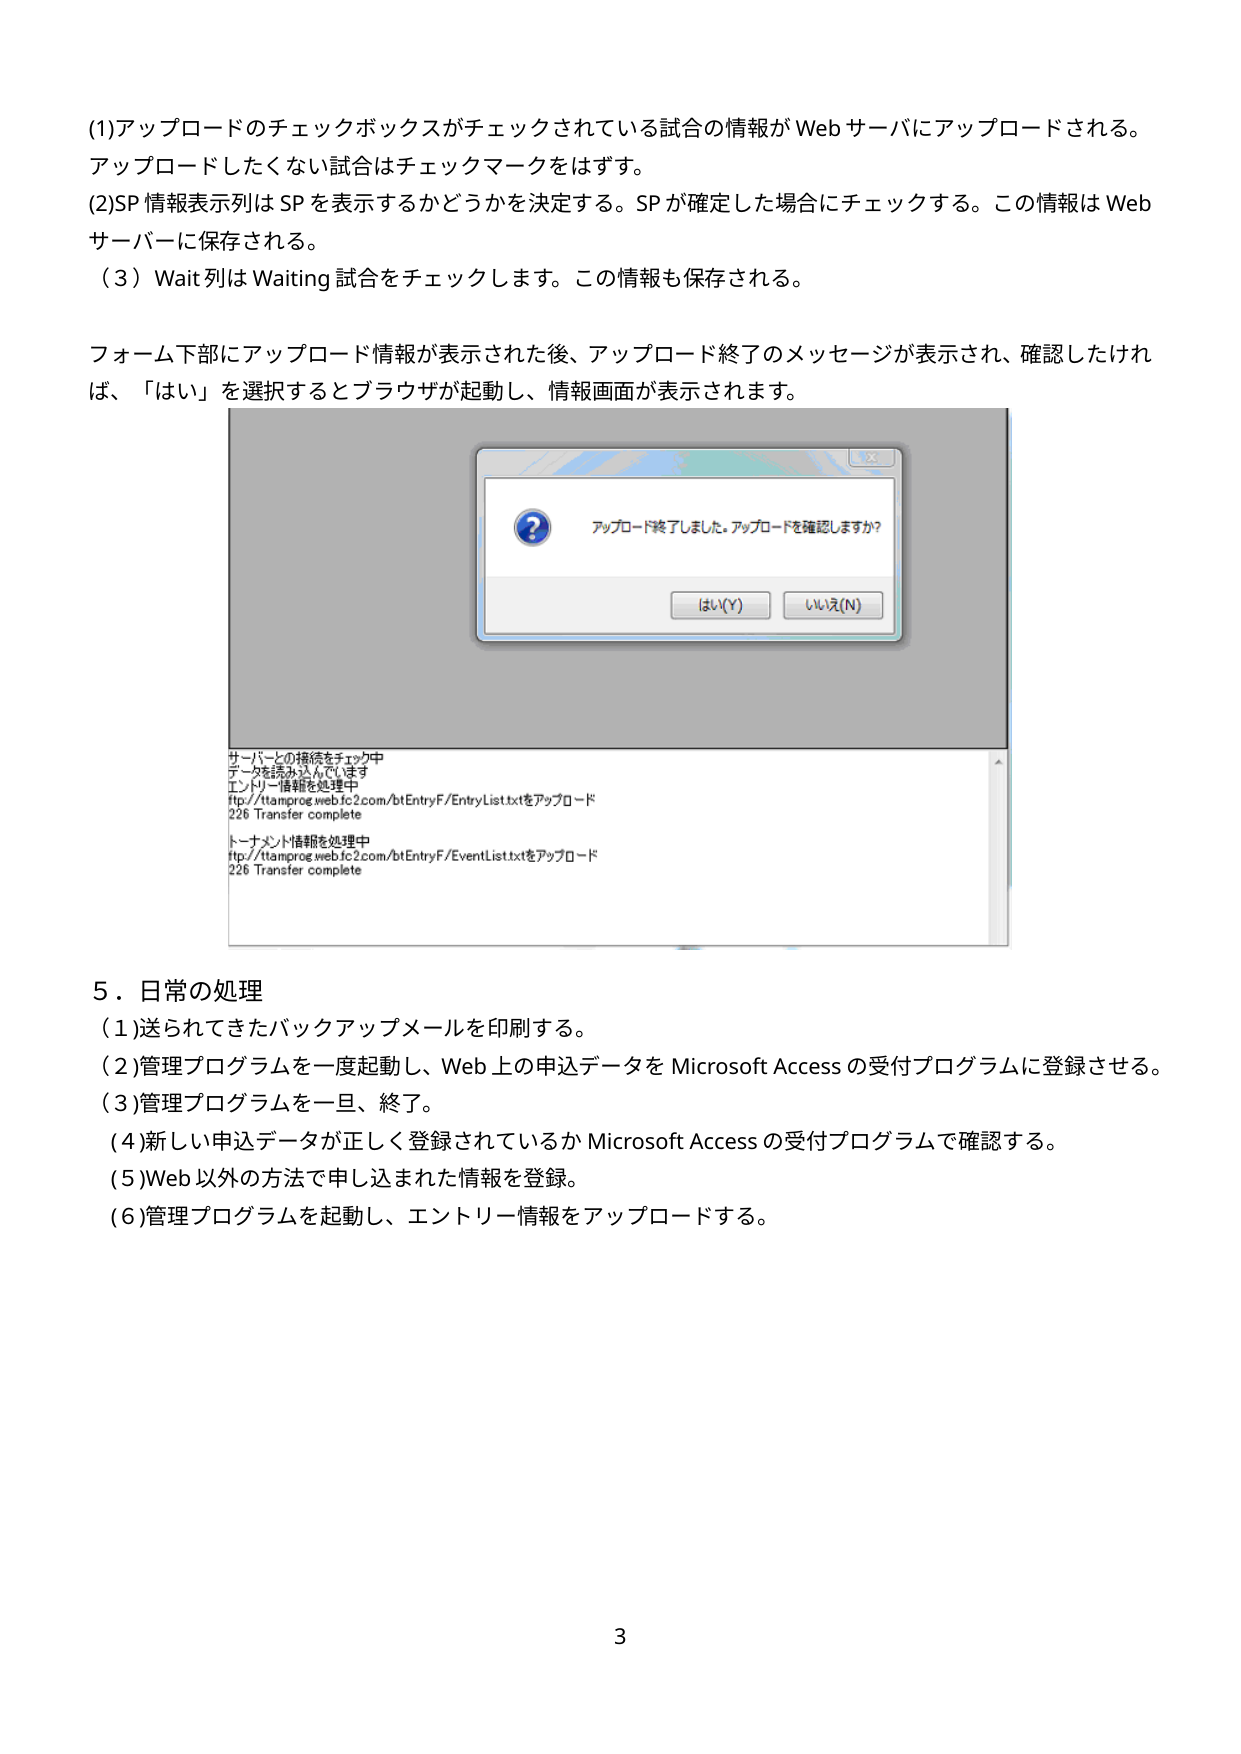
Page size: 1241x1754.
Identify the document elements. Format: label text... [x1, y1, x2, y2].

text （３）Wait列はWaiting試合をチェックします。この情報も保存される。 [89, 259, 1152, 296]
text (５)Web以外の方法で申し込まれた情報を登録。 [89, 1159, 1152, 1196]
text (４)新しい申込データが正しく登録されているかMicrosoft Accessの受付プログラムで確認する。 [89, 1121, 1152, 1159]
text (2)SP情報表示列はSPを表示するかどうかを決定する。SPが確定した場合にチェックする。この情報はWebサーバーに保存される。 [89, 184, 1152, 259]
text ５．日常の処理 [89, 971, 1152, 1009]
text (６)管理プログラムを起動し、エントリー情報をアップロードする。 [89, 1196, 1152, 1234]
text （１)送られてきたバックアップメールを印刷する。 [89, 1009, 1152, 1046]
text フォーム下部にアップロード情報が表示された後、アップロード終了のメッセージが表示され、確認したければ、「はい」を選択するとブラウザが起動し、情報画面が表示されます。 [89, 334, 1152, 409]
text (1)アップロードのチェックボックスがチェックされている試合の情報がWebサーバにアップロードされる。アップロードしたくない試合はチェックマークをはずす。 [89, 109, 1152, 184]
text （３)管理プログラムを一旦、終了。 [89, 1084, 1152, 1121]
text （２)管理プログラムを一度起動し、Web上の申込データをMicrosoft Accessの受付プログラムに登録させる。 [89, 1046, 1152, 1084]
